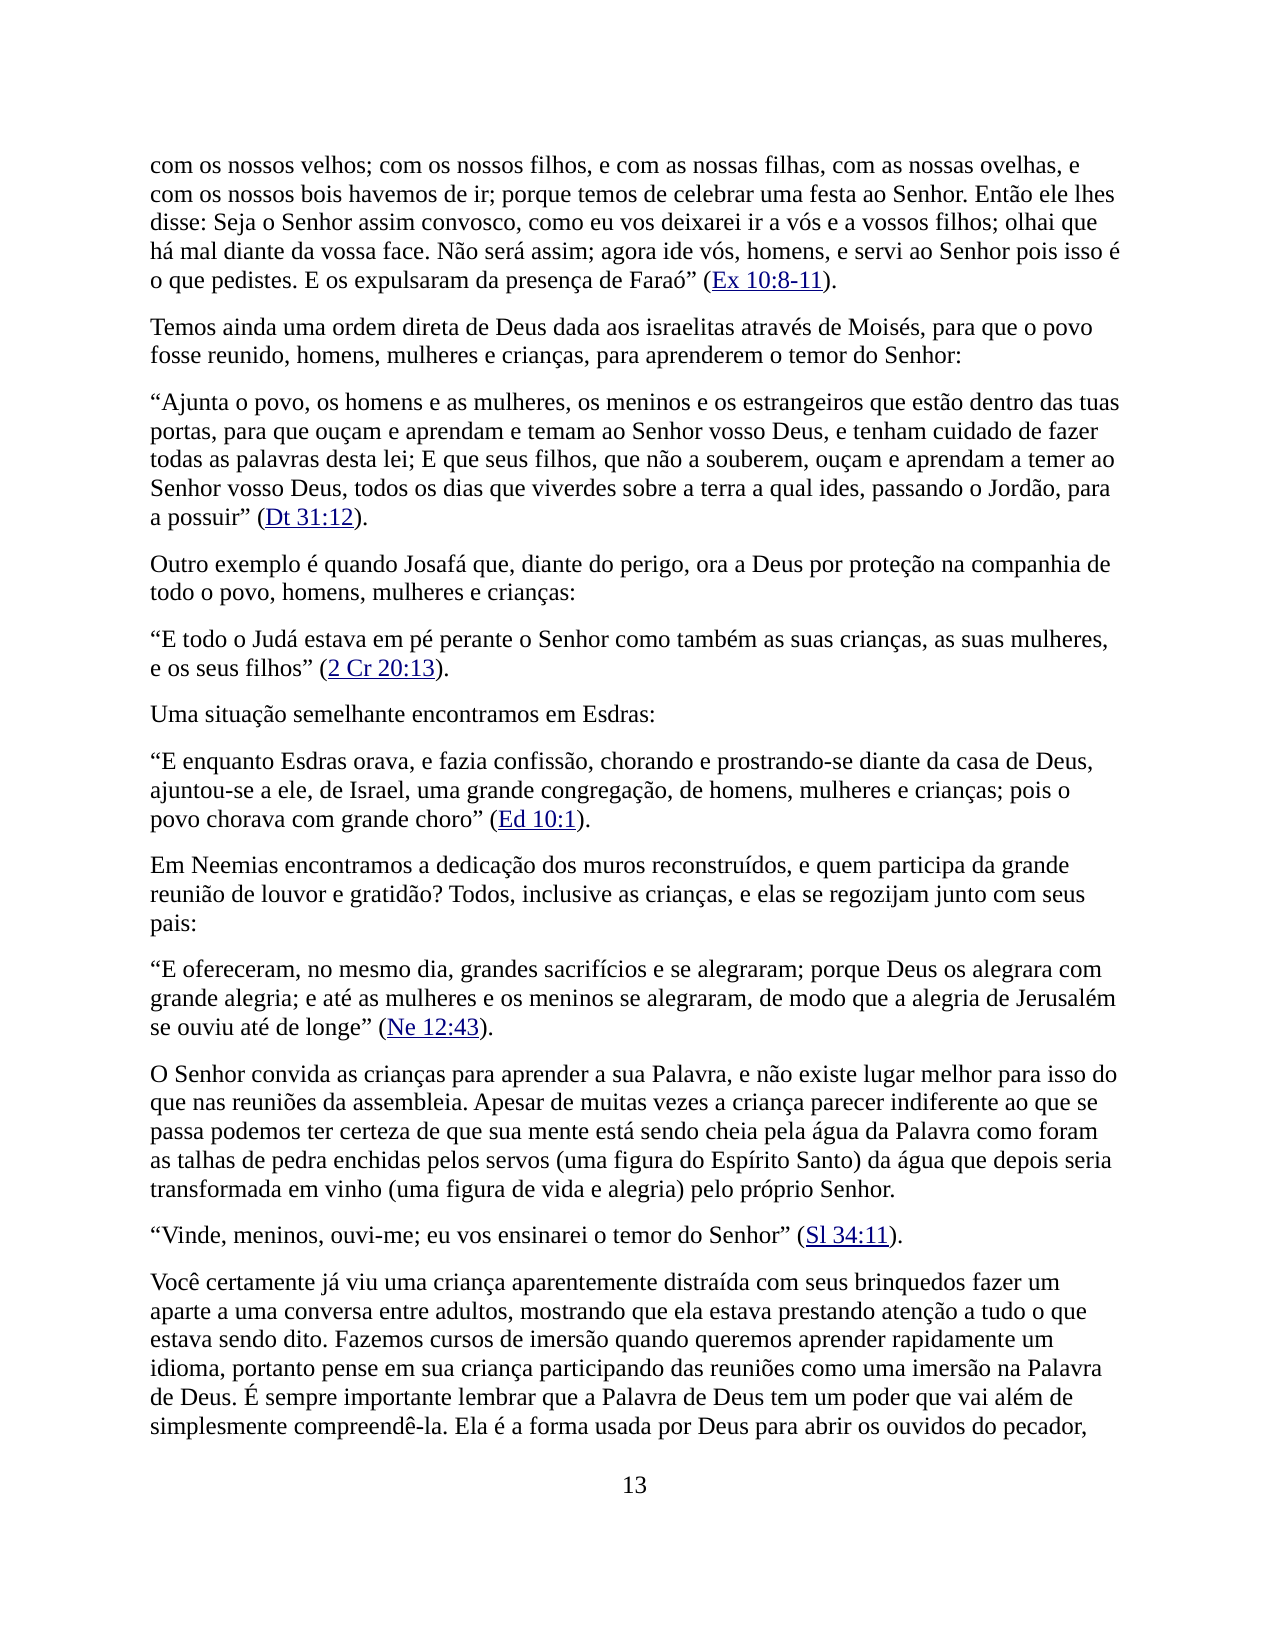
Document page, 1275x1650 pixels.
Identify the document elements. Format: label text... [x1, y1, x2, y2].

text com os nossos velhos; com os nossos filhos, e com as nossas filhas, com as nossas ovelhas, e com os nossos bois havemos de ir; porque temos de celebrar uma festa ao Senhor. Então ele lhes disse: Seja o Senhor assim convosco, como eu vos deixarei ir a vós e a vossos filhos; olhai que há mal diante da vossa face. Não será assim; agora ide vós, homens, e servi ao Senhor pois isso é o que pedistes. E os expulsaram da presença de Faraó” (Ex 10:8-11). [150, 150, 1125, 294]
text O Senhor convida as crianças para aprender a sua Palavra, e não existe lugar melhor para isso do que nas reuniões da assembleia. Apesar de muitas vezes a criança parecer indiferente ao que se passa podemos ter certeza de que sua mente está sendo cheia pela água da Palavra como foram as talhas de pedra enchidas pelos servos (uma figura do Espírito Santo) da água que depois seria transformada em vinho (uma figura de vida e alegria) pelo próprio Senhor. [150, 1059, 1125, 1202]
text “Vinde, meninos, ouvi-me; eu vos ensinarei o temor do Senhor” (Sl 34:11). [150, 1220, 1125, 1249]
text “E enquanto Esdras orava, e fazia confissão, chorando e prostrando-se diante da casa de Deus, ajuntou-se a ele, de Israel, uma grande congregação, de homens, mulheres e crianças; pois o povo chorava com grande choro” (Ed 10:1). [150, 746, 1125, 832]
text “Ajunta o povo, os homens e as mulheres, os meninos e os estrangeiros que estão dentro das tuas portas, para que ouçam e aprendam e temam ao Senhor vosso Deus, e tenham cuidado de fazer todas as palavras desta lei; E que seus filhos, que não a souberem, ouçam e aprendam a temer ao Senhor vosso Deus, todos os dias que viverdes sobre a terra a qual ides, passando o Jordão, para a possuir” (Dt 31:12). [150, 387, 1125, 531]
text Você certamente já viu uma criança aparentemente distraída com seus brinquedos fazer um aparte a uma conversa entre adultos, mostrando que ela estava prestando atenção a tudo o que estava sendo dito. Fazemos cursos de imersão quando queremos aprender rapidamente um idioma, portanto pense em sua criança participando das reuniões como uma imersão na Palavra de Deus. É sempre importante lembrar que a Palavra de Deus tem um poder que vai além de simplesmente compreendê-la. Ela é a forma usada por Deus para abrir os ouvidos do pecador, [150, 1267, 1125, 1439]
text “E todo o Judá estava em pé perante o Senhor como também as suas crianças, as suas mulheres, e os seus filhos” (2 Cr 20:13). [150, 624, 1125, 682]
text Outro exemplo é quando Josafá que, diante do perigo, ora a Deus por proteção na companhia de todo o povo, homens, mulheres e crianças: [150, 549, 1125, 606]
text Em Neemias encontramos a dedicação dos muros reconstruídos, e quem participa da grande reunião de louvor e gratidão? Todos, inclusive as crianças, e elas se regozijam junto com seus pais: [150, 850, 1125, 937]
text Uma situação semelhante encontramos em Esdras: [150, 699, 1125, 728]
text Temos ainda uma ordem direta de Deus dada aos israelitas através de Moisés, para que o povo fosse reunido, homens, mulheres e crianças, para aprenderem o temor do Senhor: [150, 312, 1125, 369]
text “E ofereceram, no mesmo dia, grandes sacrifícios e se alegraram; porque Deus os alegrara com grande alegria; e até as mulheres e os meninos se alegraram, de modo que a alegria de Jerusalém se ouviu até de longe” (Ne 12:43). [150, 954, 1125, 1041]
